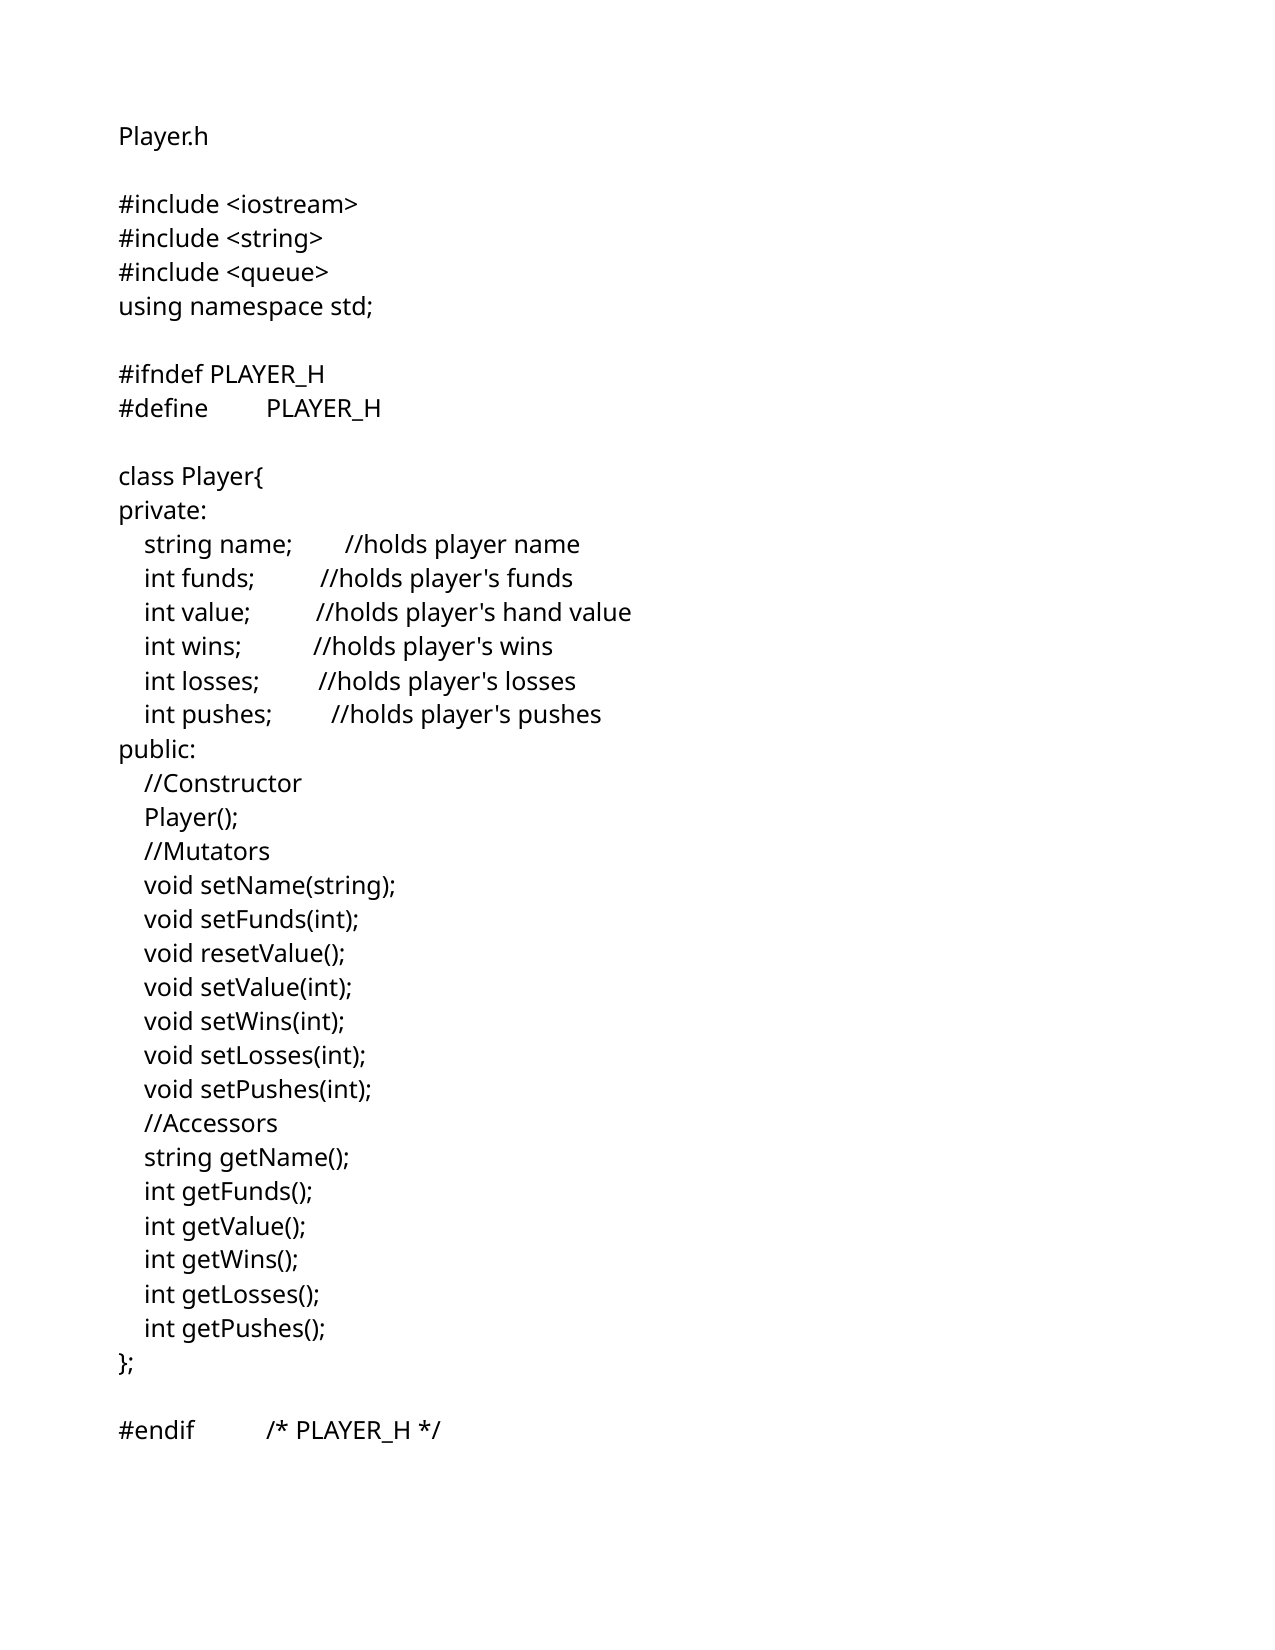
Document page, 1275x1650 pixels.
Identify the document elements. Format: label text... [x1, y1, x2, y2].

text int funds; //holds player's funds [118, 561, 1157, 595]
text void resetValue(); [118, 936, 1157, 970]
text #endif /* PLAYER_H */ [118, 1412, 1157, 1447]
text //Mutators [118, 833, 1157, 867]
text class Player{ [118, 459, 1157, 493]
text void setFunds(int); [118, 902, 1157, 936]
text //Accessors [118, 1106, 1157, 1140]
text int getPushes(); [118, 1310, 1157, 1344]
text string getName(); [118, 1140, 1157, 1174]
text #include <queue> [118, 254, 1157, 288]
text int getFunds(); [118, 1174, 1157, 1208]
text void setWins(int); [118, 1004, 1157, 1038]
text #include <iostream> [118, 186, 1157, 220]
text #include <string> [118, 220, 1157, 254]
text int wins; //holds player's wins [118, 629, 1157, 663]
text int getWins(); [118, 1242, 1157, 1276]
text Player(); [118, 799, 1157, 833]
text Player.h [118, 118, 1157, 152]
text public: [118, 731, 1157, 765]
text #define PLAYER_H [118, 391, 1157, 425]
text void setValue(int); [118, 970, 1157, 1004]
text int losses; //holds player's losses [118, 663, 1157, 697]
text #ifndef PLAYER_H [118, 357, 1157, 391]
text void setName(string); [118, 867, 1157, 902]
text int getLosses(); [118, 1276, 1157, 1310]
text }; [118, 1344, 1157, 1378]
text void setPushes(int); [118, 1072, 1157, 1106]
text void setLosses(int); [118, 1038, 1157, 1072]
text int value; //holds player's hand value [118, 595, 1157, 629]
text private: [118, 493, 1157, 527]
text int getValue(); [118, 1208, 1157, 1242]
text //Constructor [118, 765, 1157, 799]
text using namespace std; [118, 288, 1157, 322]
text string name; //holds player name [118, 527, 1157, 561]
text int pushes; //holds player's pushes [118, 697, 1157, 731]
